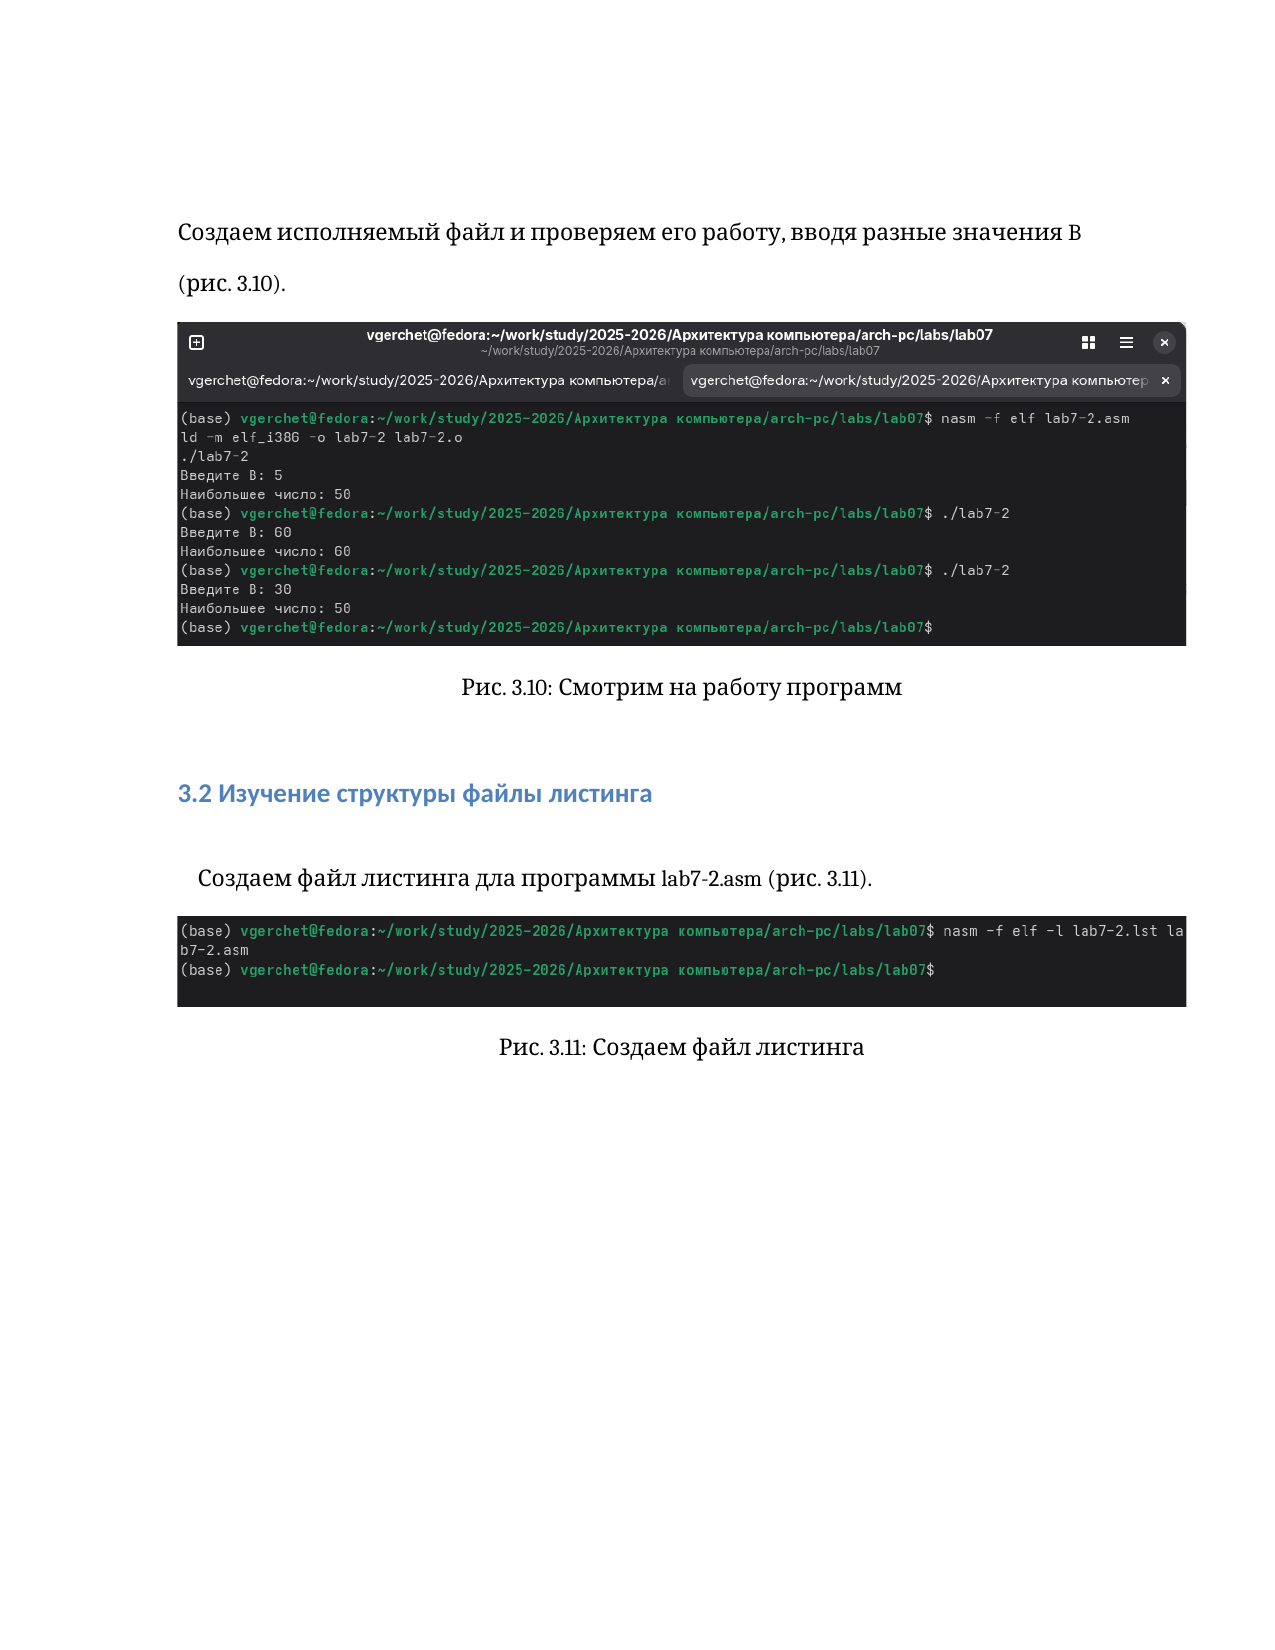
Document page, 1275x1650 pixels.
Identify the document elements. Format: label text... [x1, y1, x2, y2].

picture [177, 916, 1187, 1007]
text Создаем файл листинга дла программы lab7-2.asm (рис. 3.11). [177, 866, 1186, 892]
subtitle 3.2 Изучение структуры файлы листинга [177, 777, 1186, 810]
text Рис. 3.11: Создаем файл листинга [177, 1007, 1186, 1061]
picture [177, 322, 1187, 646]
text Создаем исполняемый файл и проверяем его работу, вводя разные значения B [177, 220, 1186, 247]
text Рис. 3.10: Смотрим на работу программ [177, 646, 1186, 701]
text (рис. 3.10). [177, 271, 1186, 298]
